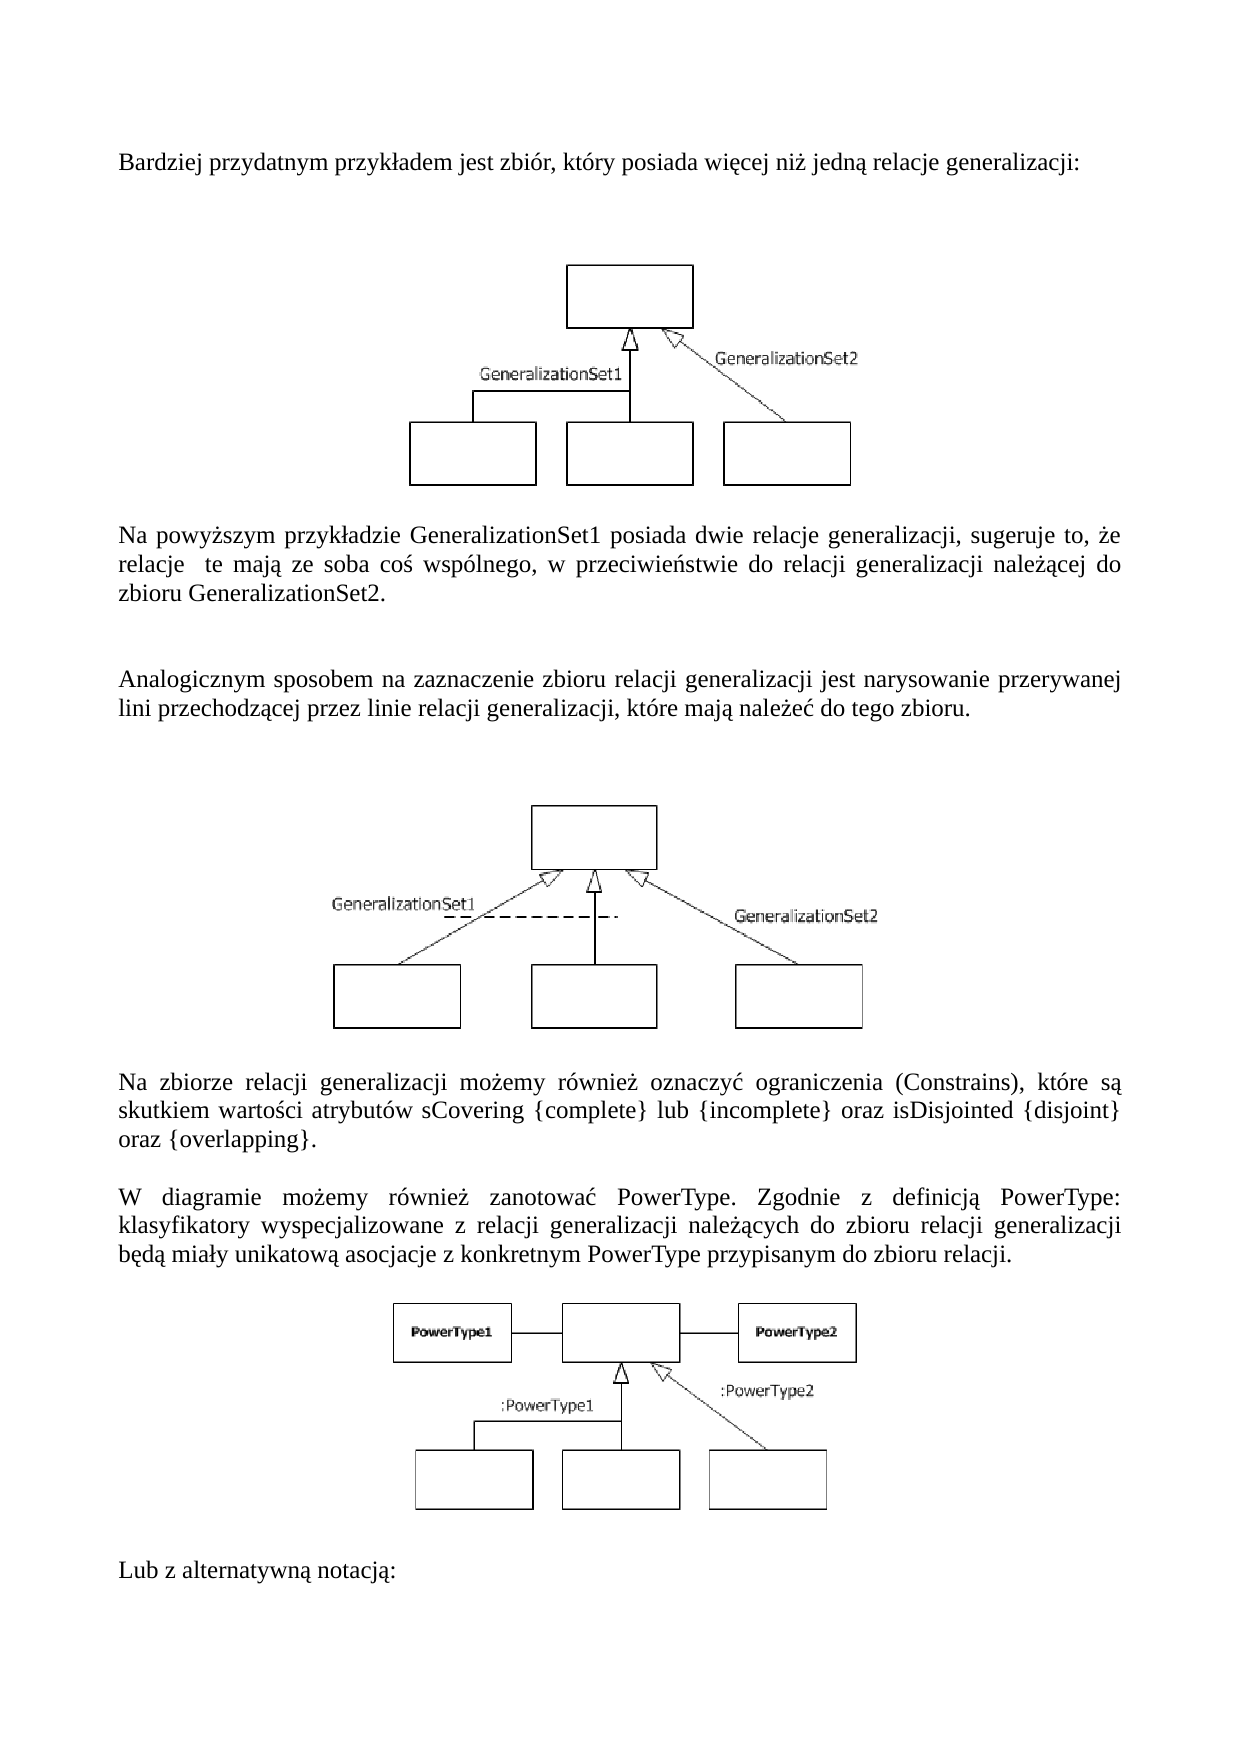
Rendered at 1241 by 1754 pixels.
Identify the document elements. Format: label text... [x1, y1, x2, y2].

picture [290, 774, 937, 1049]
text Analogicznym sposobem na zaznaczenie zbioru relacji generalizacji jest narysowanie przerywanej lini przechodzącej przez linie relacji generalizacji, które mają należeć do tego zbioru. [118, 664, 1122, 722]
picture [386, 1284, 878, 1515]
text Na zbiorze relacji generalizacji możemy również oznaczyć ograniczenia (Constrains), które są skutkiem wartości atrybutów sCovering {complete} lub {incomplete} oraz isDisjointed {disjoint} oraz {overlapping}. [118, 1067, 1122, 1153]
text Bardziej przydatnym przykładem jest zbiór, który posiada więcej niż jedną relacje generalizacji: [118, 147, 1122, 176]
text W diagramie możemy również zanotować PowerType. Zgodnie z definicją PowerType: klasyfikatory wyspecjalizowane z relacji generalizacji należących do zbioru relacji generalizacji będą miały unikatową asocjacje z konkretnym PowerType przypisanym do zbioru relacji. [118, 1182, 1122, 1268]
text Lub z alternatywną notacją: [118, 1556, 1122, 1584]
picture [364, 237, 908, 511]
text Na powyższym przykładzie GeneralizationSet1 posiada dwie relacje generalizacji, sugeruje to, że relacje te mają ze soba coś wspólnego, w przeciwieństwie do relacji generalizacji należącej do zbioru GeneralizationSet2. [118, 521, 1122, 607]
